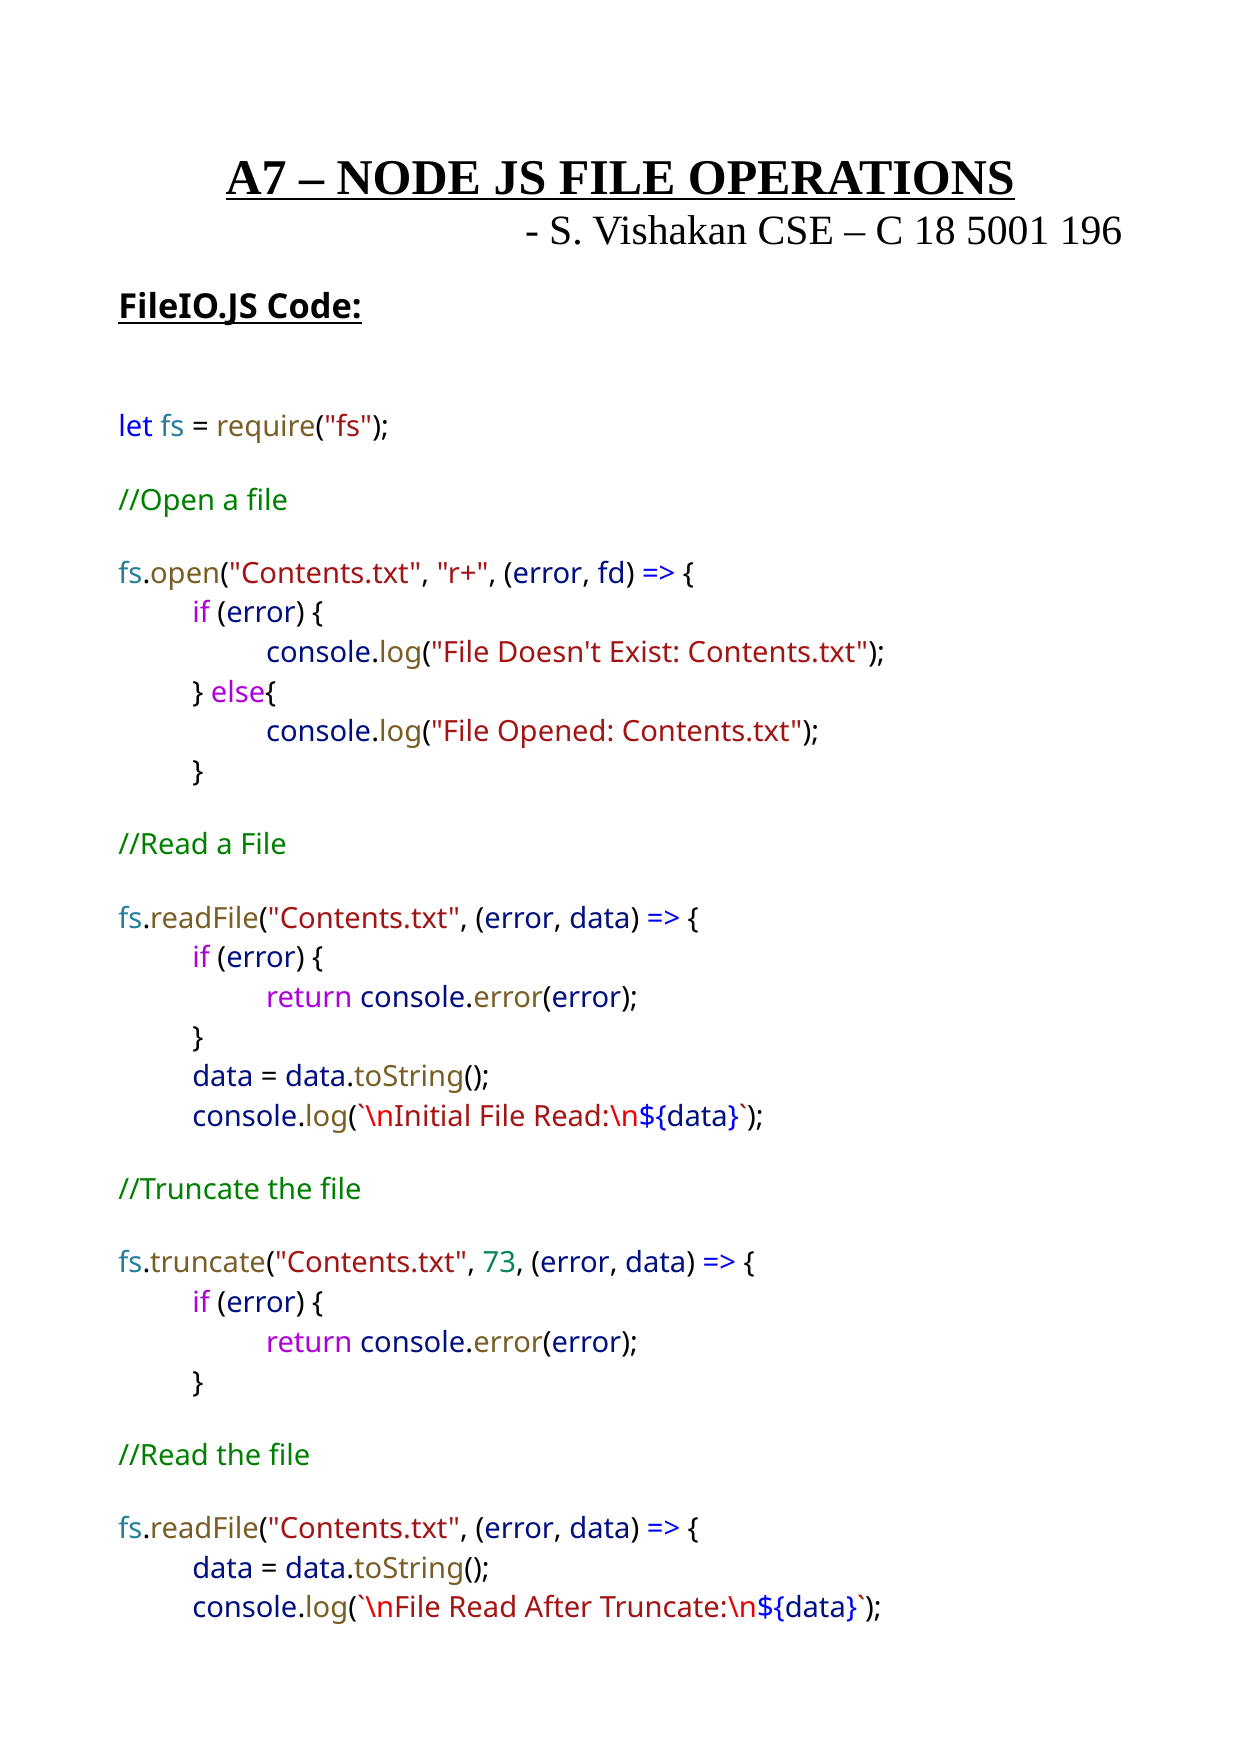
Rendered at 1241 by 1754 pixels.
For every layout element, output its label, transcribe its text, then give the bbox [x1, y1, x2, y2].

text if (error) { [118, 592, 1122, 631]
text fs.readFile("Contents.txt", (error, data) => { [118, 897, 1122, 937]
text } [118, 1016, 1122, 1056]
text data = data.toString(); [118, 1056, 1122, 1095]
text console.log(`\nInitial File Read:\n${data}`); [118, 1095, 1122, 1135]
text } [118, 1361, 1122, 1401]
text FileIO.JS Code: [118, 282, 1122, 329]
text data = data.toString(); [118, 1547, 1122, 1587]
text console.log("File Opened: Contents.txt"); [118, 711, 1122, 750]
text fs.truncate("Contents.txt", 73, (error, data) => { [118, 1242, 1122, 1281]
text A7 – NODE JS FILE OPERATIONS [118, 148, 1122, 205]
text //Open a file [118, 479, 1122, 518]
text fs.readFile("Contents.txt", (error, data) => { [118, 1507, 1122, 1547]
text //Truncate the file [118, 1168, 1122, 1208]
text return console.error(error); [118, 976, 1122, 1016]
text let fs = require("fs"); [118, 406, 1122, 445]
text fs.open("Contents.txt", "r+", (error, fd) => { [118, 552, 1122, 592]
text if (error) { [118, 937, 1122, 976]
text } [118, 750, 1122, 790]
text if (error) { [118, 1281, 1122, 1321]
text //Read a File [118, 824, 1122, 863]
text console.log("File Doesn't Exist: Contents.txt"); [118, 631, 1122, 671]
text - S. Vishakan CSE – C 18 5001 196 [118, 205, 1122, 253]
text return console.error(error); [118, 1321, 1122, 1361]
text //Read the file [118, 1434, 1122, 1474]
text } else{ [118, 671, 1122, 711]
text console.log(`\nFile Read After Truncate:\n${data}`); [118, 1587, 1122, 1626]
